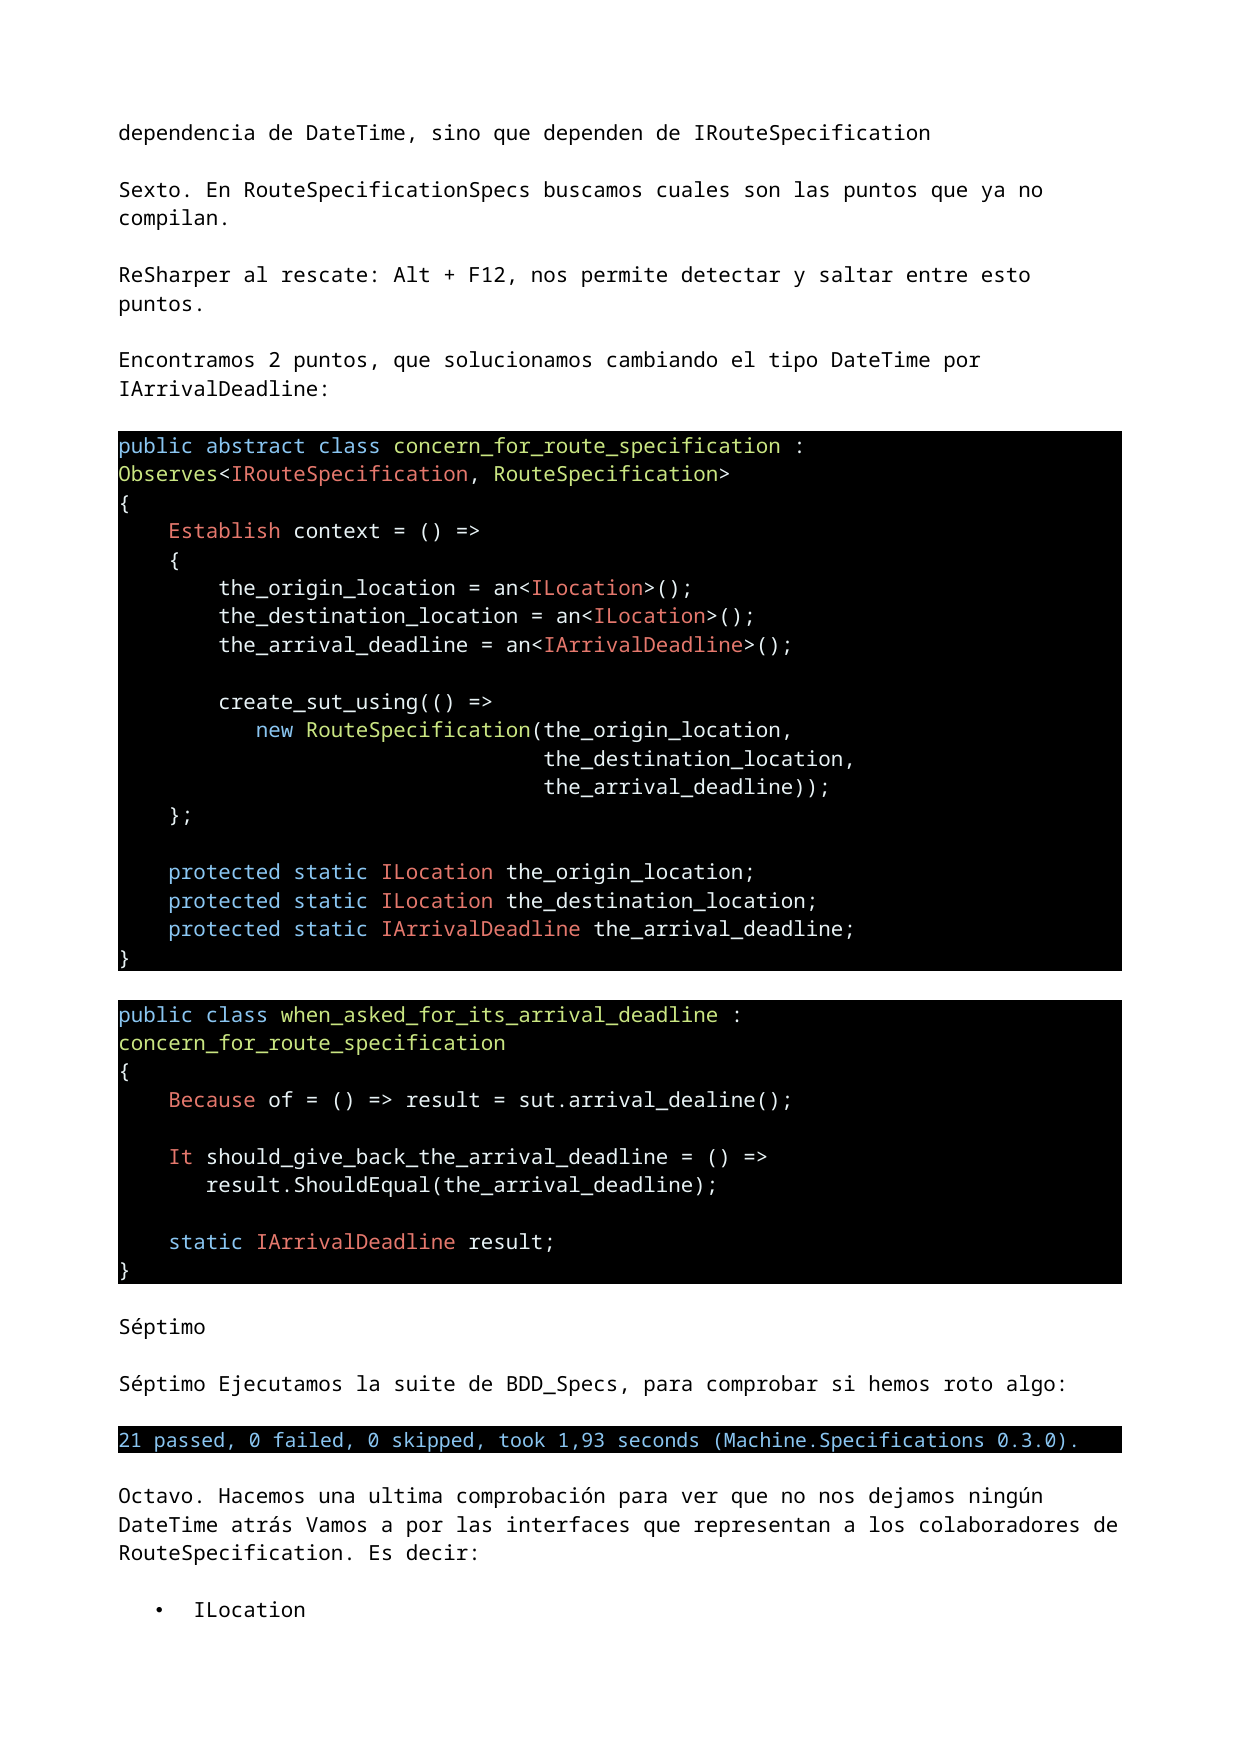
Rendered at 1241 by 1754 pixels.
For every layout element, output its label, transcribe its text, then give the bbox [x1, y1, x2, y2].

text { [118, 545, 1122, 573]
text public abstract class concern_for_route_specification : Observes<IRouteSpecification, RouteSpecification> [118, 431, 1122, 488]
text Séptimo Ejecutamos la suite de BDD_Specs, para comprobar si hemos roto algo: [118, 1369, 1122, 1398]
text protected static ILocation the_destination_location; [118, 886, 1122, 914]
text } [118, 1256, 1122, 1284]
text the_arrival_deadline)); [118, 772, 1122, 801]
text Séptimo [118, 1312, 1122, 1341]
list ILocation [156, 1595, 1122, 1624]
text static IArrivalDeadline result; [118, 1227, 1122, 1256]
text Encontramos 2 puntos, que solucionamos cambiando el tipo DateTime por IArrivalDeadline: [118, 346, 1122, 402]
text } [118, 943, 1122, 971]
text Establish context = () => [118, 516, 1122, 545]
text ReSharper al rescate: Alt + F12, nos permite detectar y saltar entre esto puntos. [118, 260, 1122, 317]
text the_destination_location = an<ILocation>(); [118, 602, 1122, 630]
text result.ShouldEqual(the_arrival_deadline); [118, 1170, 1122, 1199]
text It should_give_back_the_arrival_deadline = () => [118, 1142, 1122, 1170]
text protected static ILocation the_origin_location; [118, 857, 1122, 886]
text new RouteSpecification(the_origin_location, [118, 715, 1122, 744]
text { [118, 488, 1122, 516]
text Because of = () => result = sut.arrival_dealine(); [118, 1085, 1122, 1113]
text 21 passed, 0 failed, 0 skipped, took 1,93 seconds (Machine.Specifications 0.3.0). [118, 1426, 1122, 1453]
text the_origin_location = an<ILocation>(); [118, 573, 1122, 602]
text protected static IArrivalDeadline the_arrival_deadline; [118, 914, 1122, 943]
text the_destination_location, [118, 744, 1122, 772]
text { [118, 1057, 1122, 1085]
text Sexto. En RouteSpecificationSpecs buscamos cuales son las puntos que ya no compilan. [118, 175, 1122, 232]
text dependencia de DateTime, sino que dependen de IRouteSpecification [118, 118, 1122, 147]
text create_sut_using(() => [118, 687, 1122, 715]
text }; [118, 801, 1122, 829]
text the_arrival_deadline = an<IArrivalDeadline>(); [118, 630, 1122, 658]
text Octavo. Hacemos una ultima comprobación para ver que no nos dejamos ningún DateTime atrás Vamos a por las interfaces que representan a los colaboradores de RouteSpecification. Es decir: [118, 1482, 1122, 1567]
text public class when_asked_for_its_arrival_deadline : concern_for_route_specification [118, 1000, 1122, 1057]
